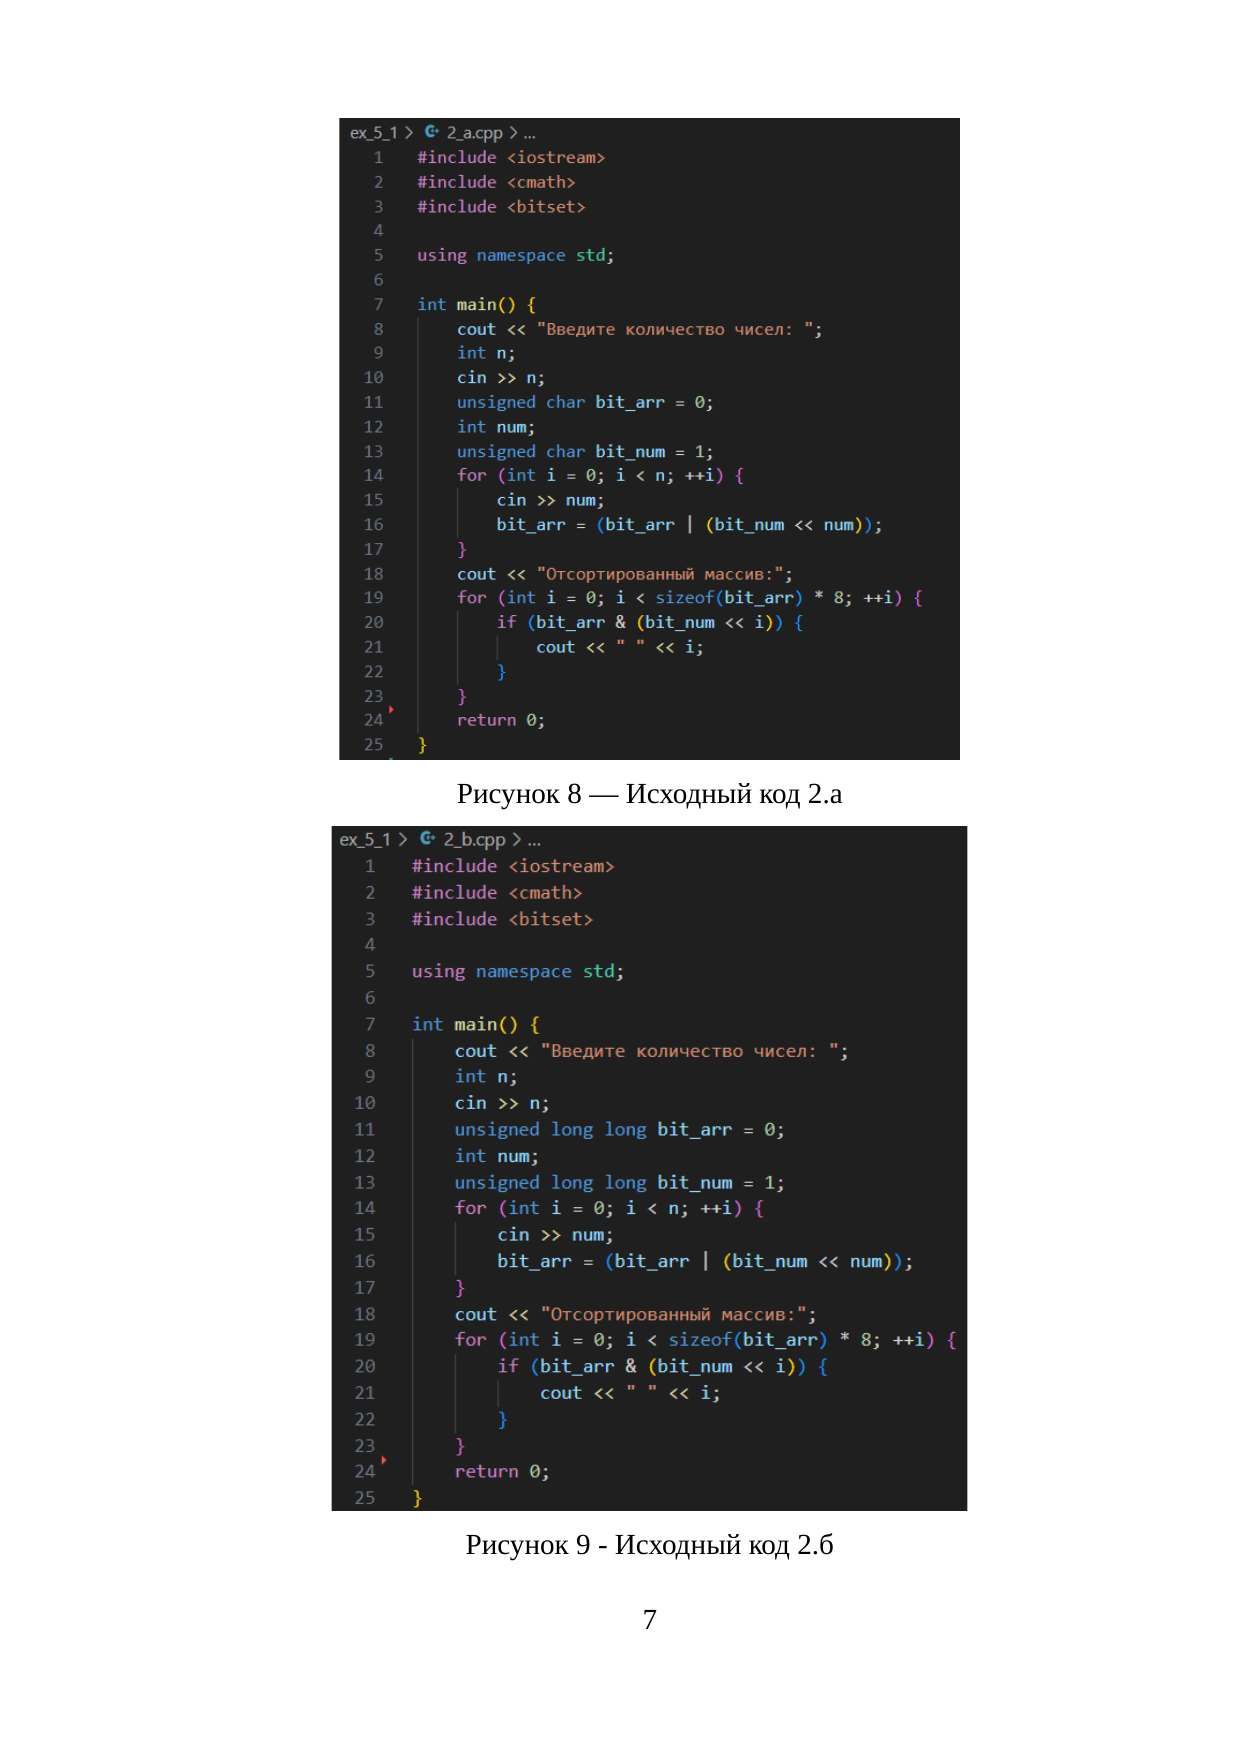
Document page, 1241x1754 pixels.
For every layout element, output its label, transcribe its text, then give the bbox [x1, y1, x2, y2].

text Рисунок 8 — Исходный код 2.а [148, 118, 1152, 809]
picture [331, 826, 968, 1511]
picture [339, 118, 960, 760]
text Рисунок 9 - Исходный код 2.б [148, 826, 1152, 1561]
